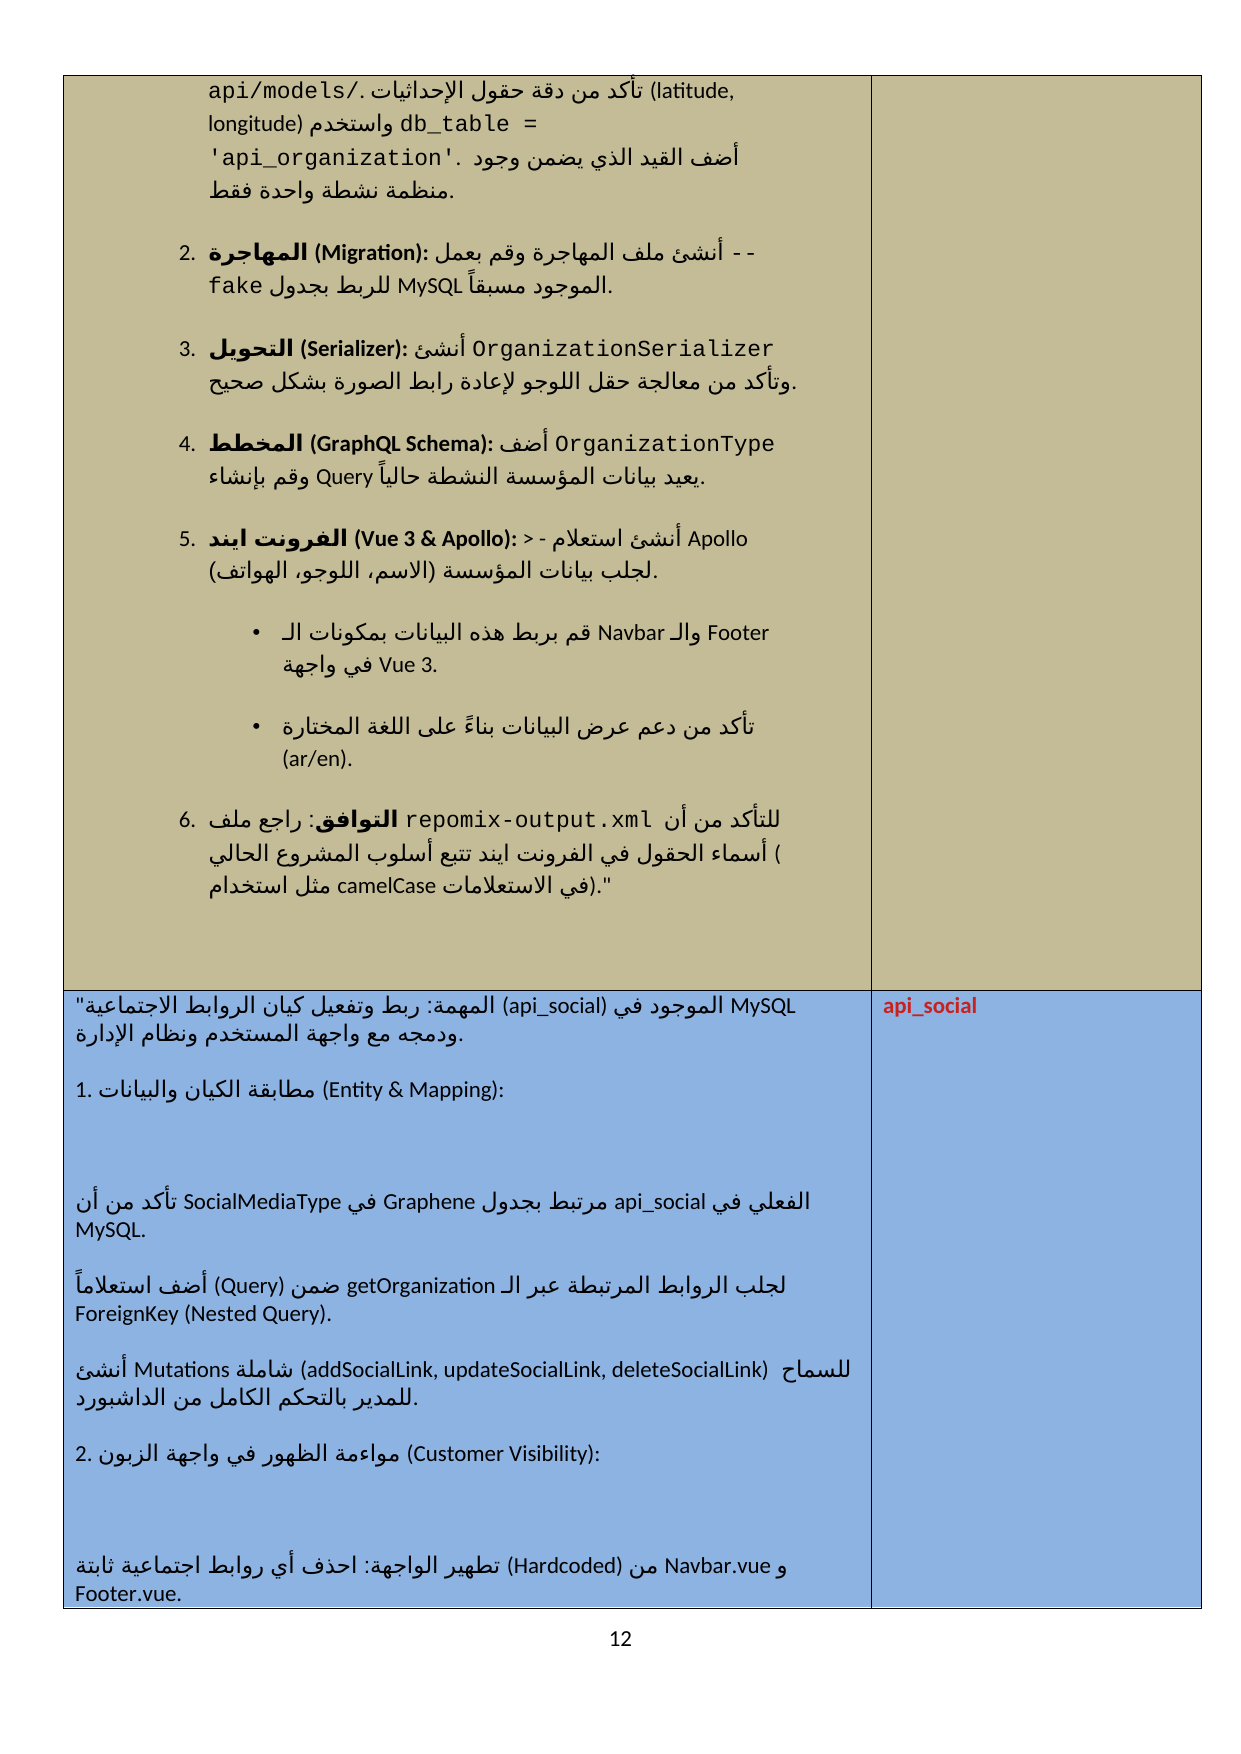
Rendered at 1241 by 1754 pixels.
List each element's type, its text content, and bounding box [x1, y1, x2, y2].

table_cell api_social [872, 991, 1201, 1607]
table_cell [872, 76, 1201, 990]
table_cell "أريد دمج نظام بيانات المؤسسة (Organization Profile) بناءً على جدول api_organization المرفق: الباكيند (Model): أنشئ موديل Organization في api/models/. تأكد من دقة حقول الإحداثيات (latitude, longitude) واستخدم db_table = 'api_organization'. أضف القيد الذي يضمن وجود منظمة نشطة واحدة فقط. المهاجرة (Migration): أنشئ ملف المهاجرة وقم بعمل --fake للربط بجدول MySQL الموجود مسبقاً. التحويل (Serializer): أنشئ OrganizationSerializer وتأكد من معالجة حقل اللوجو لإعادة رابط الصورة بشكل صحيح. المخطط (GraphQL Schema): أضف OrganizationType وقم بإنشاء Query يعيد بيانات المؤسسة النشطة حالياً. الفرونت ايند (Vue 3 & Apollo): > - أنشئ استعلام Apollo لجلب بيانات المؤسسة (الاسم، اللوجو، الهواتف). قم بربط هذه البيانات بمكونات الـ Navbar والـ Footer في واجهة Vue 3. تأكد من دعم عرض البيانات بناءً على اللغة المختارة (ar/en). التوافق: راجع ملف repomix-output.xml للتأكد من أن أسماء الحقول في الفرونت ايند تتبع أسلوب المشروع الحالي (مثل استخدام camelCase في الاستعلامات)." [64, 76, 871, 990]
table_cell "المهمة: ربط وتفعيل كيان الروابط الاجتماعية (api_social) الموجود في MySQL ودمجه مع واجهة المستخدم ونظام الإدارة. 1. مطابقة الكيان والبيانات (Entity & Mapping): تأكد من أن SocialMediaType في Graphene مرتبط بجدول api_social الفعلي في MySQL. أضف استعلاماً (Query) ضمن getOrganization لجلب الروابط المرتبطة عبر الـ ForeignKey (Nested Query). أنشئ Mutations شاملة (addSocialLink, updateSocialLink, deleteSocialLink) للسماح للمدير بالتحكم الكامل من الداشبورد. 2. مواءمة الظهور في واجهة الزبون (Customer Visibility): تطهير الواجهة: احذف أي روابط اجتماعية ثابتة (Hardcoded) من Navbar.vue و Footer.vue. الربط الديناميكي: استبدل الأيقونات القديمة بحلقة تكرار (v-for) تسحب بياناتها من الـ Pinia Store. استخدم حقل icon_class (مثل lab la-facebook) لعرض الأيقونة، وحقل url للرابط، وحقل platform_name للـ Alt-text. 3. مواءمة الظهور في الداشبورد (Admin Visibility): قم بتفعيل 'مدير الروابط الاجتماعية' في صفحة إعدادات المؤسسة. يجب أن يظهر جدول يعرض الروابط الحالية مع إمكانية: الترتيب: تغيير ترتيب الظهور بناءً على order_index. الحالة: تفعيل أو تعطيل الرابط (is_active) بضغطة زر. 4. طبقة المنطق والأمان (Logic Layer): حدث الـ Composable useAppConfig.js ليتعامل مع مصفوفة الروابط الاجتماعية القادمة من الـ API. تأكد من أن الروابط تفتح في نافذة جديدة (target="_blank") لضمان بقاء الزبون في موقع Vynilart. 5. المزامنة اللحظية: تأكد من أن أي إضافة لرابط جديد (مثل TikTok) تظهر فوراً في الموقع بمجرد حفظها في القاعدة، دون الحاجة لإعادة بناء (Rebuild) المشروع." "تطوير واجهة الإضافة (Dynamic Modal Interface): نظام الـ Modals: في لوحة التحكم، لا تجعل إضافة الرابط في صفحة جديدة؛ بل اجعلها تفتح في نافذة منبثقة (Dialog/Modal) فوق الصفحة الحالية. النموذج الذكي (Smart Form): يجب أن تحتوي النافذة على: زر عنوانه "إظافة لينك جديد" لتظهر input لإمكانية إظافة لينكات جديدة لروابط التواصل الاجتماعي بعدد غير محدود حقل لإدخال الرابط (URL) مع التحقق من صحته فورياً. حقل لاختيار الأيقونة (Icon Picker) أو إدخال كود icon_class. تجربة المستخدم (UX): عند حفظ الرابط، يجب أن تُغلق النافذة تلقائياً وتظهر رسالة نجاح (Toast Notification)، ويتم تحديث القائمة في الخلفية فوراً دون إعادة تحميل الصفحة (Real-time Update)." [64, 991, 871, 1607]
